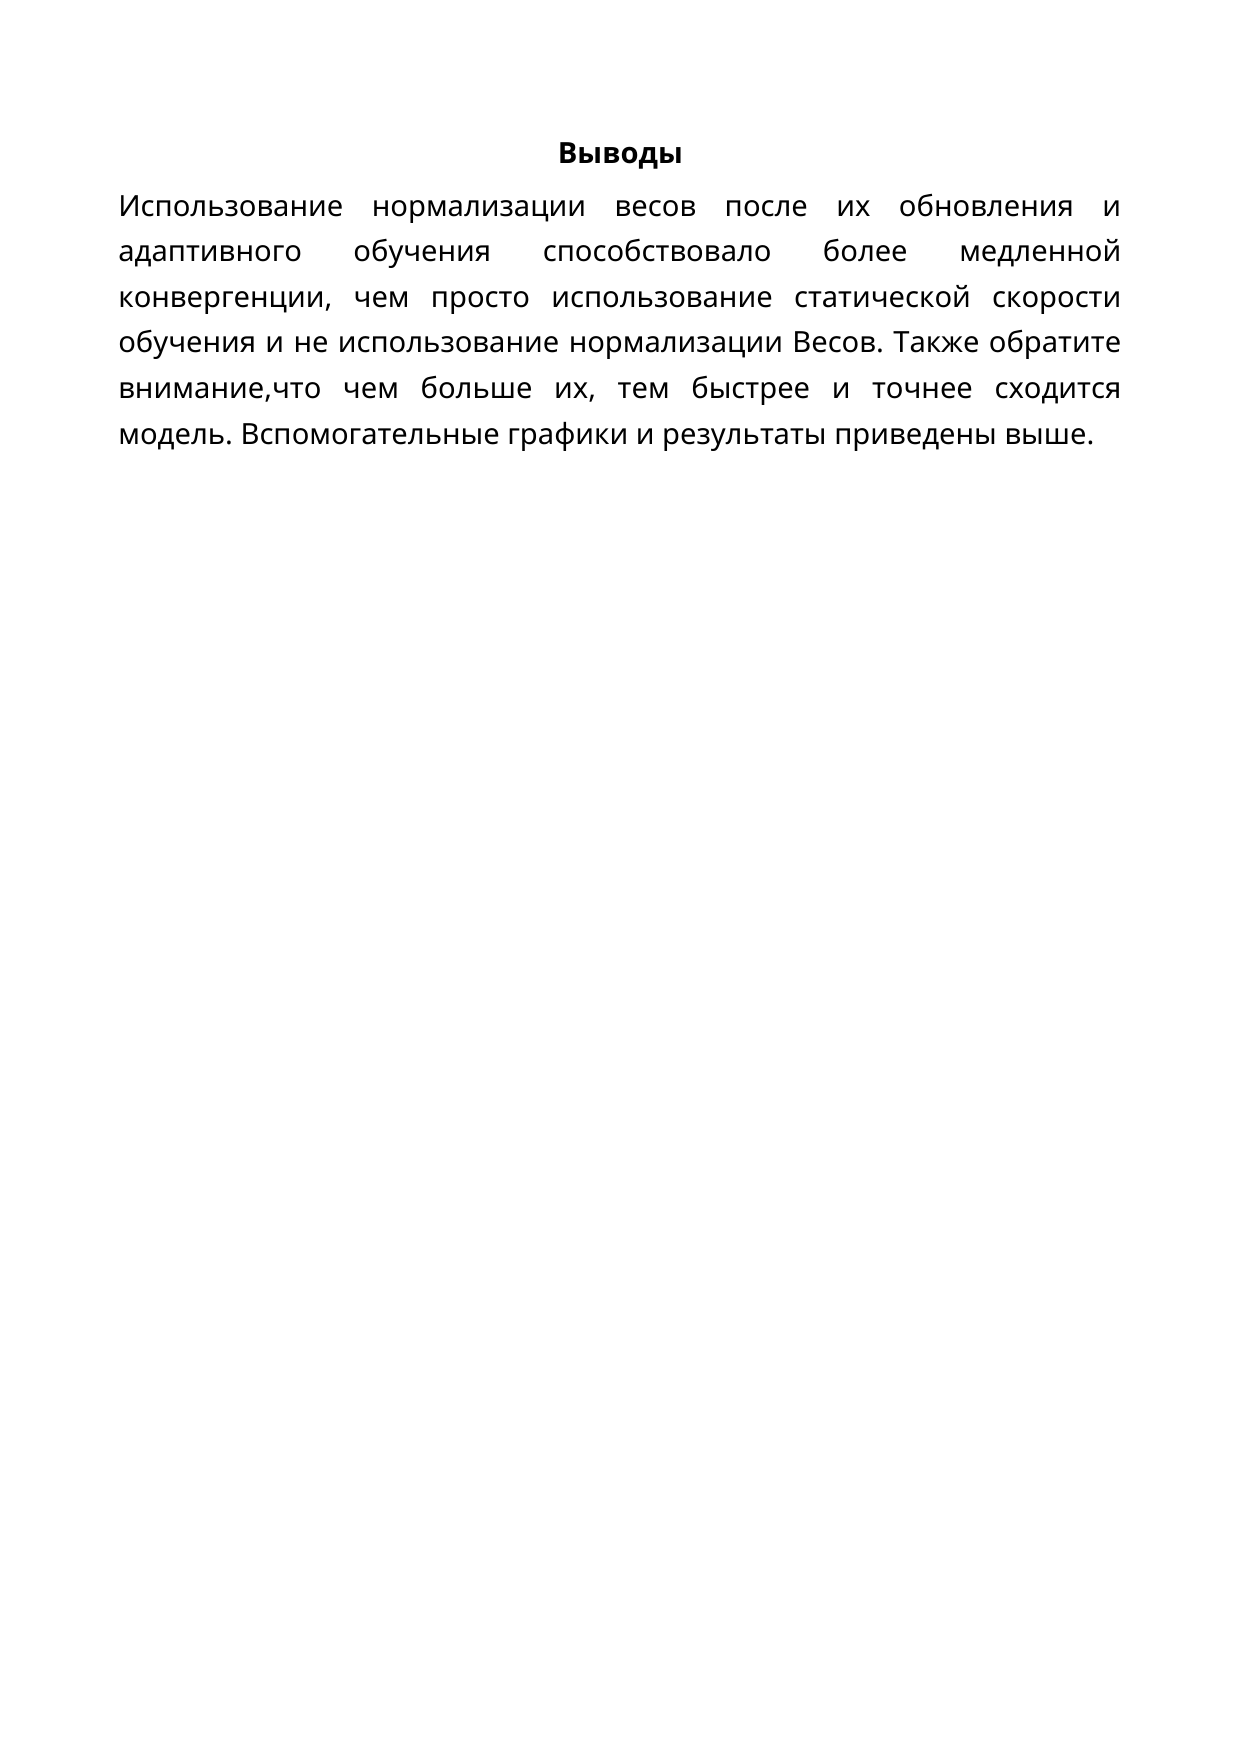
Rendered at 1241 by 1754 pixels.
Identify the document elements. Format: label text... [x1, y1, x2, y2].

subtitle Выводы [118, 133, 1122, 172]
text Использование нормализации весов после их обновления и адаптивного обучения способствовало более медленной конвергенции, чем просто использование статической скорости обучения и не использование нормализации Весов. Также обратите внимание,что чем больше их, тем быстрее и точнее сходится модель. Вспомогательные графики и результаты приведены выше. [118, 185, 1122, 453]
